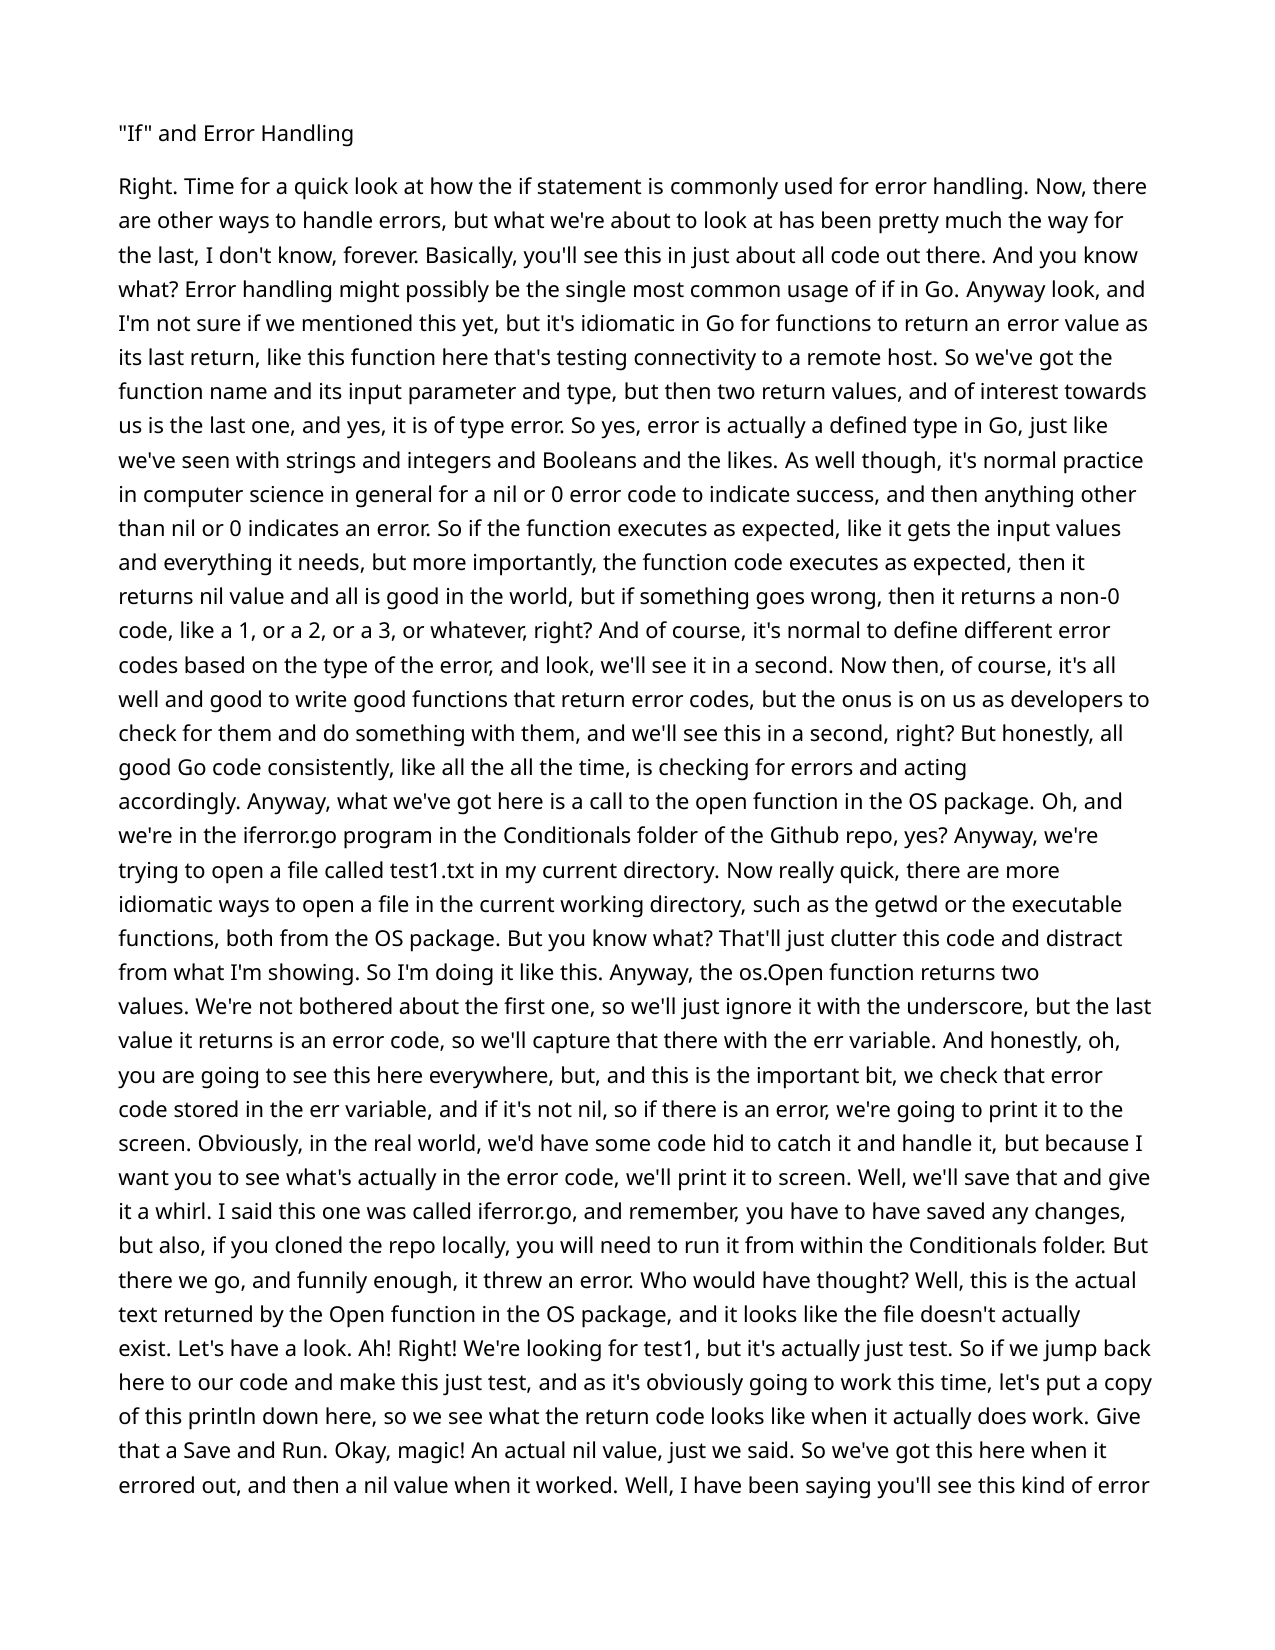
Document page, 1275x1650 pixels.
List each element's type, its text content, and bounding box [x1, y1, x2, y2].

subtitle "If" and Error Handling [118, 118, 1157, 148]
text Right. Time for a quick look at how the if statement is commonly used for error handling. Now, there are other ways to handle errors, but what we're about to look at has been pretty much the way for the last, I don't know, forever. Basically, you'll see this in just about all code out there. And you know what? Error handling might possibly be the single most common usage of if in Go. Anyway look, and I'm not sure if we mentioned this yet, but it's idiomatic in Go for functions to return an error value as its last return, like this function here that's testing connectivity to a remote host. So we've got the function name and its input parameter and type, but then two return values, and of interest towards us is the last one, and yes, it is of type error. So yes, error is actually a defined type in Go, just like we've seen with strings and integers and Booleans and the likes. As well though, it's normal practice in computer science in general for a nil or 0 error code to indicate success, and then anything other than nil or 0 indicates an error. So if the function executes as expected, like it gets the input values and everything it needs, but more importantly, the function code executes as expected, then it returns nil value and all is good in the world, but if something goes wrong, then it returns a non‑0 code, like a 1, or a 2, or a 3, or whatever, right? And of course, it's normal to define different error codes based on the type of the error, and look, we'll see it in a second. Now then, of course, it's all well and good to write good functions that return error codes, but the onus is on us as developers to check for them and do something with them, and we'll see this in a second, right? But honestly, all good Go code consistently, like all the all the time, is checking for errors and acting accordingly. Anyway, what we've got here is a call to the open function in the OS package. Oh, and we're in the iferror.go program in the Conditionals folder of the Github repo, yes? Anyway, we're trying to open a file called test1.txt in my current directory. Now really quick, there are more idiomatic ways to open a file in the current working directory, such as the getwd or the executable functions, both from the OS package. But you know what? That'll just clutter this code and distract from what I'm showing. So I'm doing it like this. Anyway, the os.Open function returns two values. We're not bothered about the first one, so we'll just ignore it with the underscore, but the last value it returns is an error code, so we'll capture that there with the err variable. And honestly, oh, you are going to see this here everywhere, but, and this is the important bit, we check that error code stored in the err variable, and if it's not nil, so if there is an error, we're going to print it to the screen. Obviously, in the real world, we'd have some code hid to catch it and handle it, but because I want you to see what's actually in the error code, we'll print it to screen. Well, we'll save that and give it a whirl. I said this one was called iferror.go, and remember, you have to have saved any changes, but also, if you cloned the repo locally, you will need to run it from within the Conditionals folder. But there we go, and funnily enough, it threw an error. Who would have thought? Well, this is the actual text returned by the Open function in the OS package, and it looks like the file doesn't actually exist. Let's have a look. Ah! Right! We're looking for test1, but it's actually just test. So if we jump back here to our code and make this just test, and as it's obviously going to work this time, let's put a copy of this println down here, so we see what the return code looks like when it actually does work. Give that a Save and Run. Okay, magic! An actual nil value, just we said. So we've got this here when it errored out, and then a nil value when it worked. Well, I have been saying you'll see this kind of error [118, 171, 1157, 1499]
